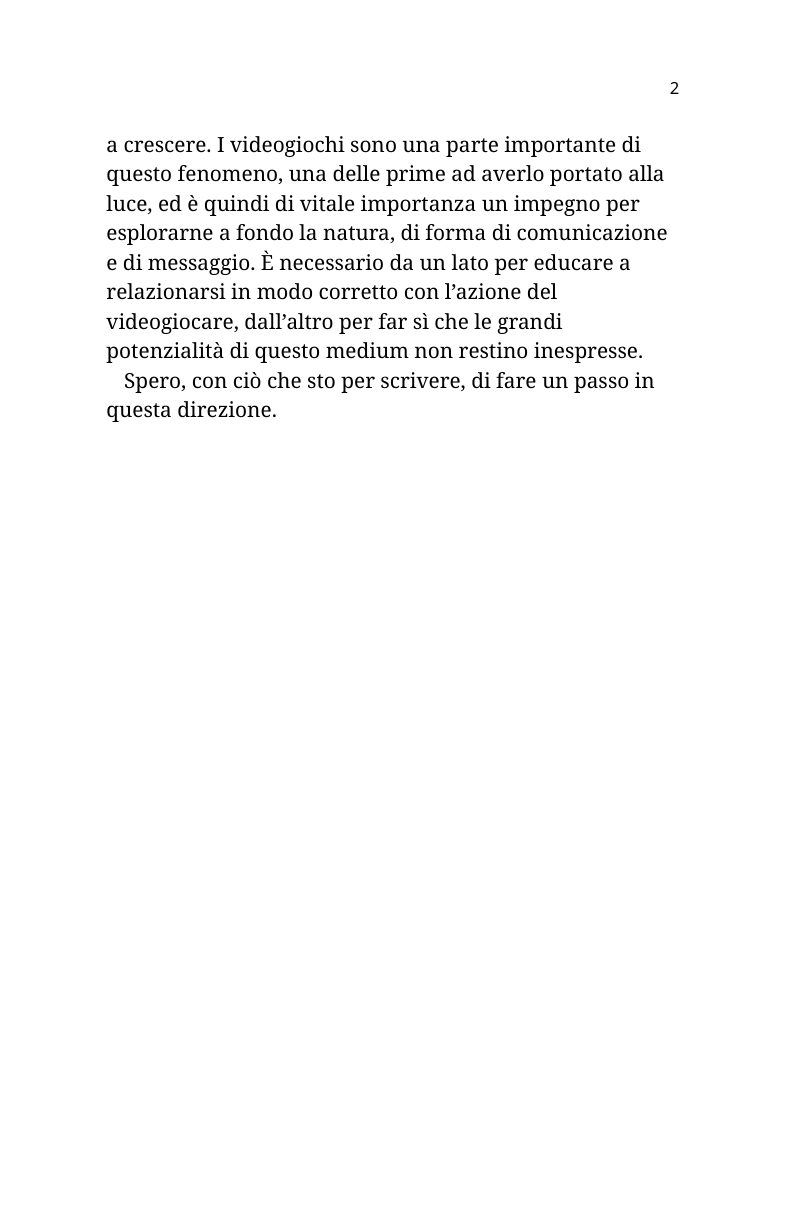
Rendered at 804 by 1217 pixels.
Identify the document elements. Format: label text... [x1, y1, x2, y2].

text Spero, con ciò che sto per scrivere, di fare un passo in questa direzione. [106, 365, 679, 424]
text a crescere. I videogiochi sono una parte importante di questo fenomeno, una delle prime ad averlo portato alla luce, ed è quindi di vitale importanza un impegno per esplorarne a fondo la natura, di forma di comunicazione e di messaggio. È necessario da un lato per educare a relazionarsi in modo corretto con l’azione del videogiocare, dall’altro per far sì che le grandi potenzialità di questo medium non restino inespresse. [106, 129, 679, 365]
